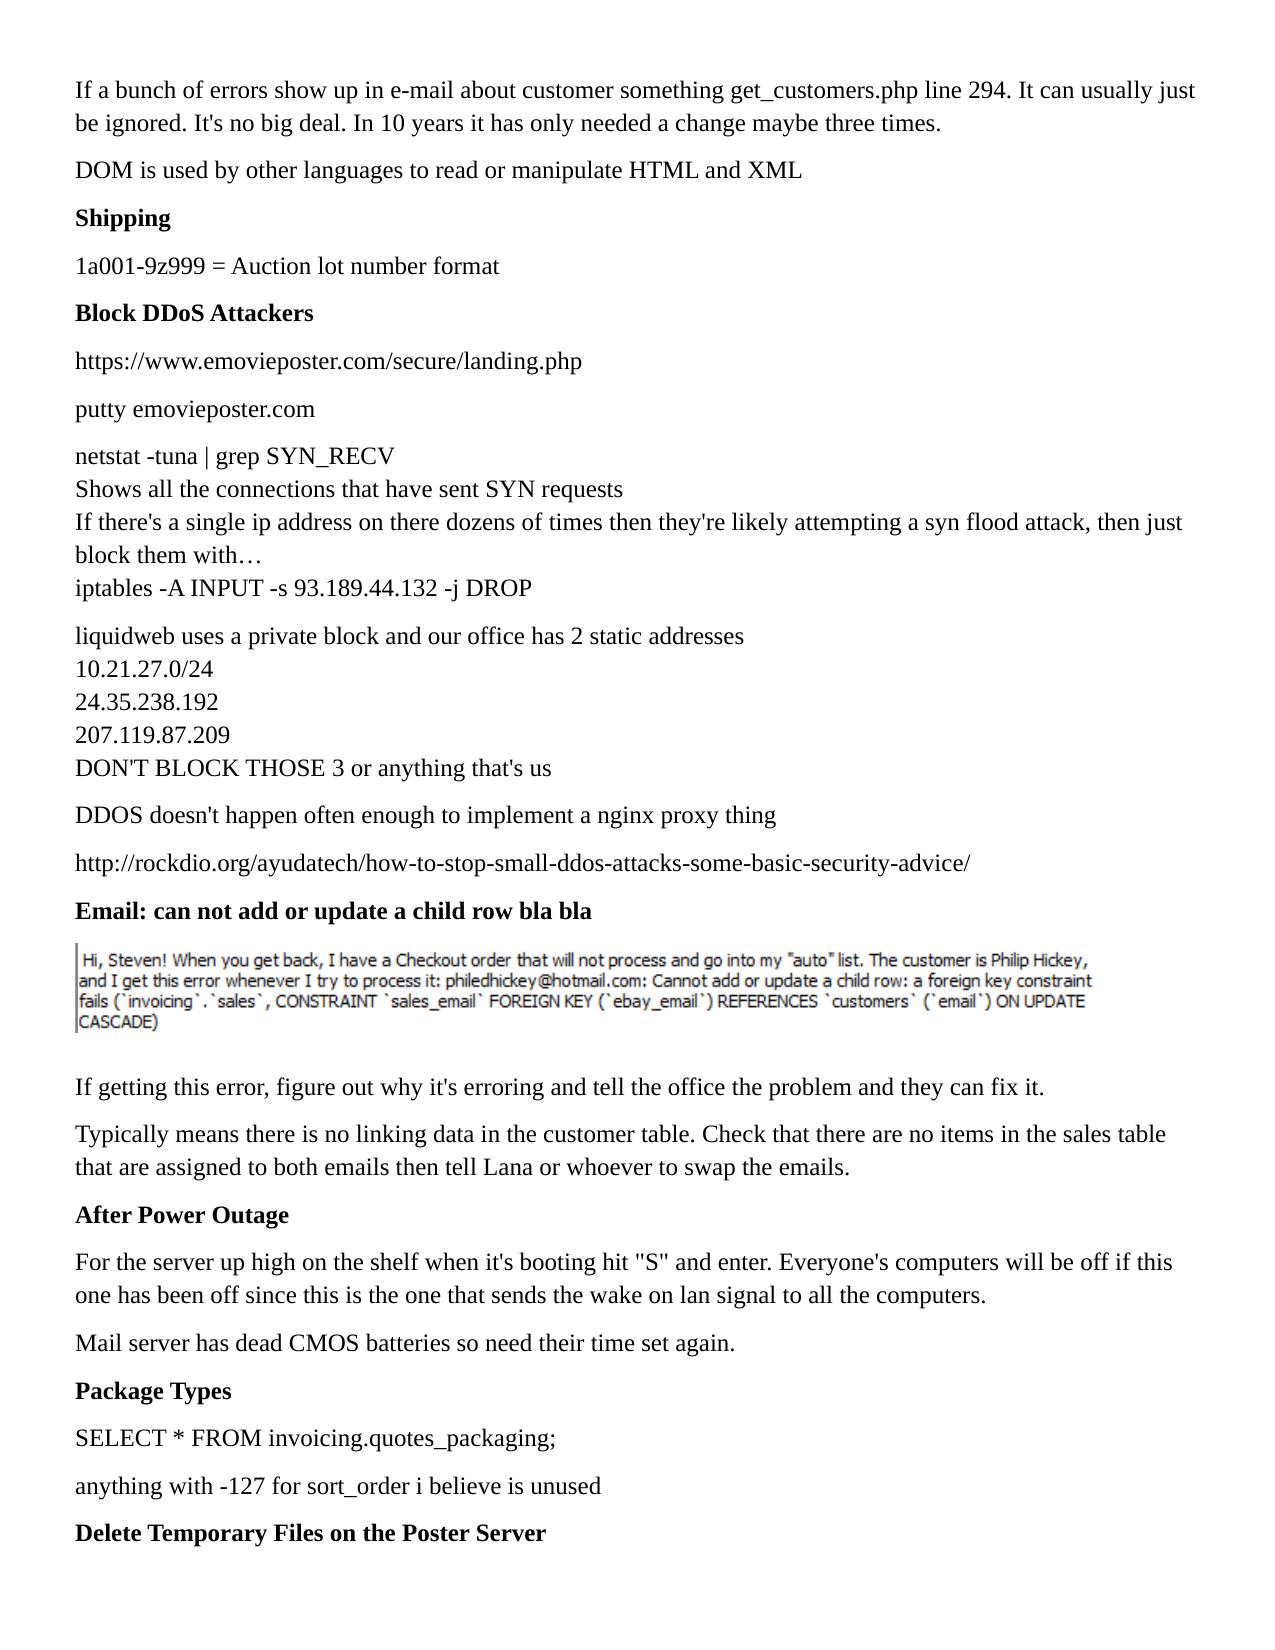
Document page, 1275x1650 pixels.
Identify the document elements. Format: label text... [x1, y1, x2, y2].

text Shipping [75, 203, 1200, 232]
text liquidweb uses a private block and our office has 2 static addresses 10.21.27.0/24 24.35.238.192 207.119.87.209 DON'T BLOCK THOSE 3 or anything that's us [75, 621, 1200, 782]
text netstat -tuna | grep SYN_RECV Shows all the connections that have sent SYN requests If there's a single ip address on there dozens of times then they're likely attempting a syn flood attack, then just block them with… iptables -A INPUT -s 93.189.44.132 -j DROP [75, 441, 1200, 602]
picture [75, 943, 1102, 1033]
text http://rockdio.org/ayudatech/how-to-stop-small-ddos-attacks-some-basic-security-advice/ [75, 848, 1200, 877]
text Delete Temporary Files on the Poster Server [75, 1518, 1200, 1547]
text anything with -127 for sort_order i believe is unused [75, 1471, 1200, 1500]
text 1a001-9z999 = Auction lot number format [75, 251, 1200, 279]
text putty emovieposter.com [75, 394, 1200, 422]
text Block DDoS Attackers [75, 298, 1200, 327]
text If getting this error, figure out why it's erroring and tell the office the problem and they can fix it. [75, 1072, 1200, 1100]
text DDOS doesn't happen often enough to implement a nginx proxy thing [75, 801, 1200, 829]
text Typically means there is no linking data in the customer table. Check that there are no items in the sales table that are assigned to both emails then tell Lana or whoever to swap the emails. [75, 1119, 1200, 1181]
text DOM is used by other languages to read or manipulate HTML and XML [75, 156, 1200, 184]
text For the server up high on the shelf when it's booting hit "S" and enter. Everyone's computers will be off if this one has been off since this is the one that sends the wake on lan signal to all the computers. [75, 1247, 1200, 1309]
text Mail server has dead CMOS batteries so need their time set again. [75, 1328, 1200, 1357]
text SELECT * FROM invoicing.quotes_packaging; [75, 1423, 1200, 1452]
text Package Types [75, 1376, 1200, 1404]
text If a bunch of errors show up in e-mail about customer something get_customers.php line 294. It can usually just be ignored. It's no big deal. In 10 years it has only needed a change maybe three times. [75, 75, 1200, 137]
text Email: can not add or update a child row bla bla [75, 896, 1200, 924]
text After Power Outage [75, 1200, 1200, 1229]
text https://www.emovieposter.com/secure/landing.php [75, 346, 1200, 375]
